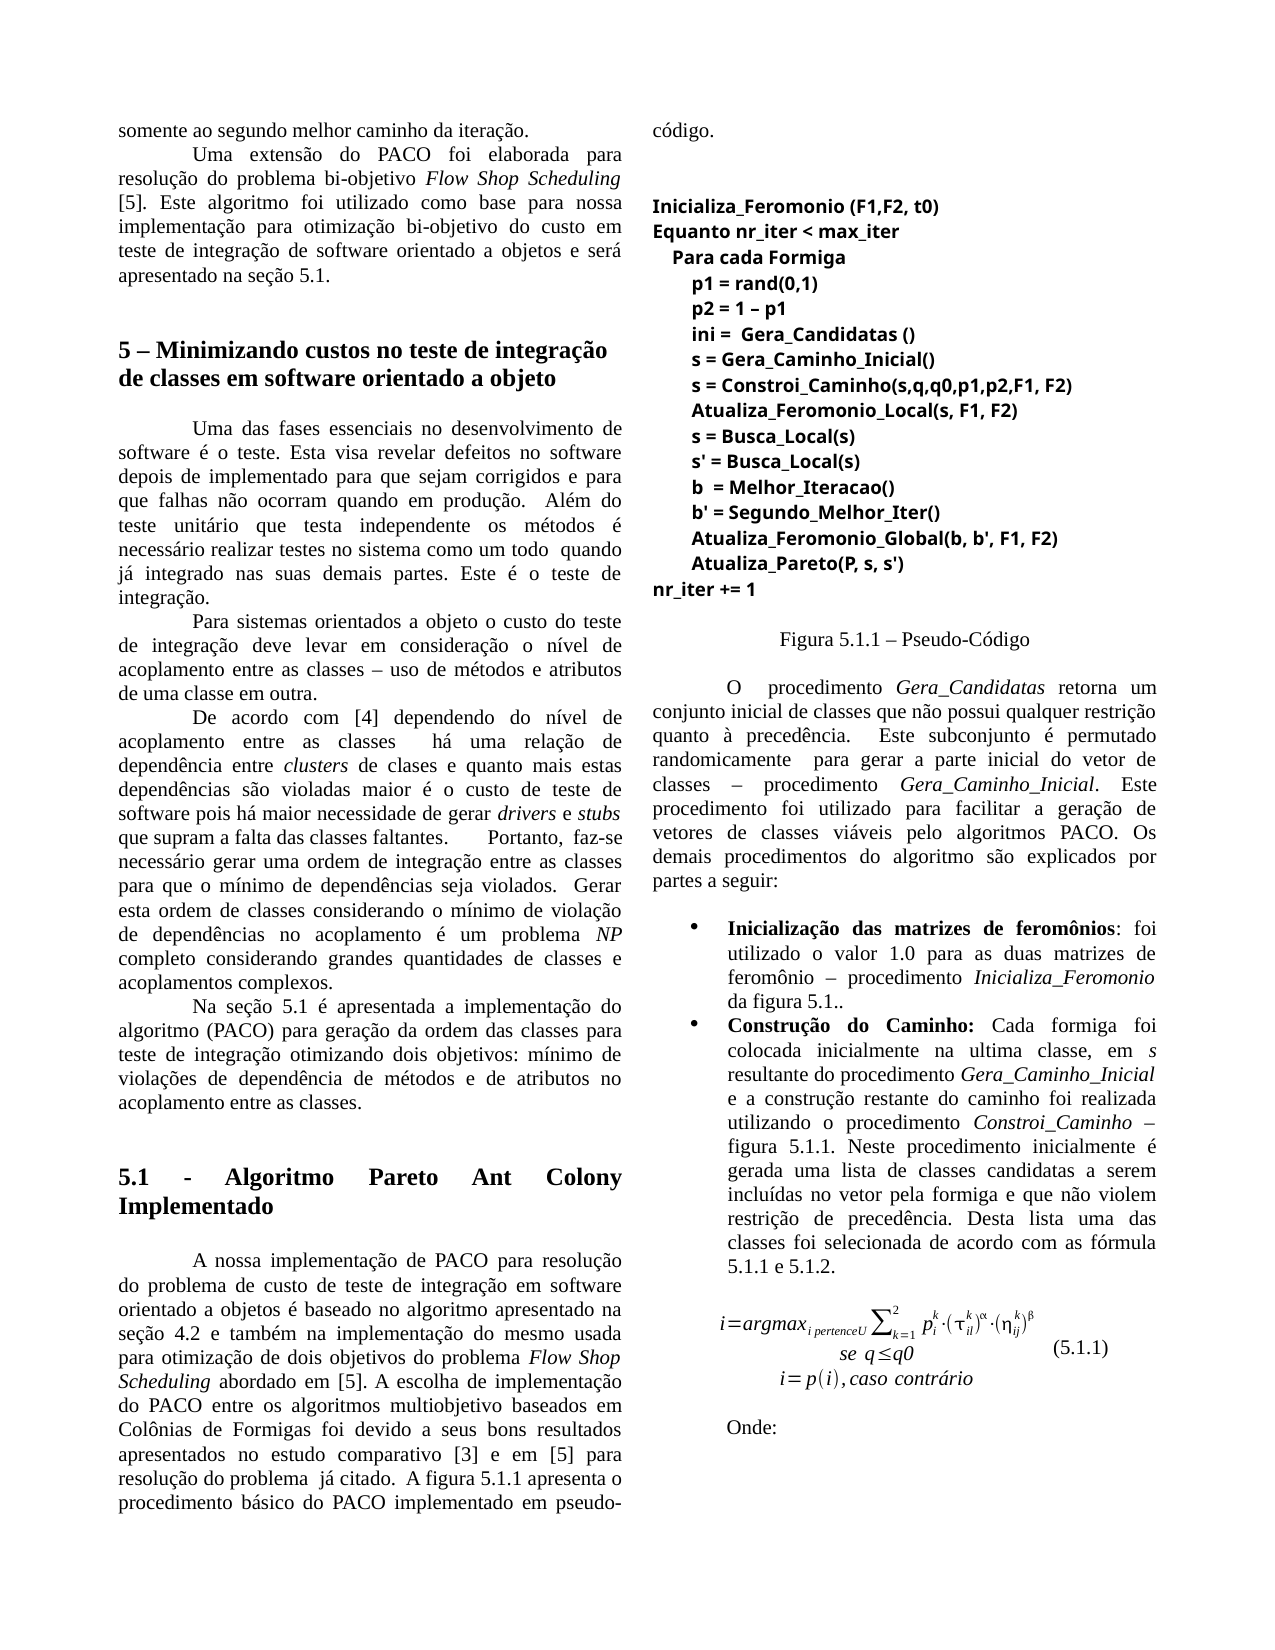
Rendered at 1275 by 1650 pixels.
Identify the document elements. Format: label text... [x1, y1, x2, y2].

list Construção do Caminho: Cada formiga foi colocada inicialmente na ultima classe, em s resultante do procedimento Gera_Caminho_Inicial e a construção restante do caminho foi realizada utilizando o procedimento Constroi_Caminho – figura 5.1.1. Neste procedimento inicialmente é gerada uma lista de classes candidatas a serem incluídas no vetor pela formiga e que não violem restrição de precedência. Desta lista uma das classes foi selecionada de acordo com as fórmula 5.1.1 e 5.1.2. [690, 1013, 1157, 1278]
text s = Gera_Caminho_Inicial() [652, 346, 1157, 372]
text 5.1 - Algoritmo Pareto Ant Colony Implementado [118, 1162, 622, 1220]
text A nossa implementação de PACO para resolução do problema de custo de teste de integração em software orientado a objetos é baseado no algoritmo apresentado na seção 4.2 e também na implementação do mesmo usada para otimização de dois objetivos do problema Flow Shop Scheduling abordado em [5]. A escolha de implementação do PACO entre os algoritmos multiobjetivo baseados em Colônias de Formigas foi devido a seus bons resultados apresentados no estudo comparativo [3] e em [5] para resolução do problema já citado. A figura 5.1.1 apresenta o procedimento básico do PACO implementado em pseudo- [118, 1246, 622, 1514]
text Na seção 5.1 é apresentada a implementação do algoritmo (PACO) para geração da ordem das classes para teste de integração otimizando dois objetivos: mínimo de violações de dependência de métodos e de atributos no acoplamento entre as classes. [118, 994, 622, 1114]
text Para sistemas orientados a objeto o custo do teste de integração deve levar em consideração o nível de acoplamento entre as classes – uso de métodos e atributos de uma classe em outra. [118, 609, 622, 705]
text b = Melhor_Iteracao() [652, 474, 1157, 499]
list Inicialização das matrizes de feromônios: foi utilizado o valor 1.0 para as duas matrizes de feromônio – procedimento Inicializa_Feromonio da figura 5.1.. [690, 916, 1157, 1013]
text s = Busca_Local(s) [652, 423, 1157, 448]
text código. [652, 118, 1157, 142]
text s = Constroi_Caminho(s,q,q0,p1,p2,F1, F2) [652, 372, 1157, 397]
text ini = Gera_Candidatas () [652, 321, 1157, 346]
text p2 = 1 – p1 [652, 295, 1157, 321]
text Onde: [652, 1415, 1157, 1439]
text nr_iter += 1 [652, 576, 1157, 602]
text Uma extensão do PACO foi elaborada para resolução do problema bi-objetivo Flow Shop Scheduling [5]. Este algoritmo foi utilizado como base para nossa implementação para otimização bi-objetivo do custo em teste de integração de software orientado a objetos e será apresentado na seção 5.1. [118, 142, 622, 287]
text Uma das fases essenciais no desenvolvimento de software é o teste. Esta visa revelar defeitos no software depois de implementado para que sejam corrigidos e para que falhas não ocorram quando em produção. Além do teste unitário que testa independente os métodos é necessário realizar testes no sistema como um todo quando já integrado nas suas demais partes. Este é o teste de integração. [118, 416, 622, 609]
text Figura 5.1.1 – Pseudo-Código [652, 627, 1157, 651]
text Inicializa_Feromonio (F1,F2, t0) [652, 193, 1157, 219]
text s' = Busca_Local(s) [652, 448, 1157, 474]
text A atualização global de feromônios é realizada uma vez que cada formiga da população construiu seu caminho e para tal é utilizada a regra em que assume os seguintes valores: 15 se (i,j) pertence ao melhor e ao segundo melhor caminho da iteração, 10 se (i,j) pertence somente ao melhor caminho da iteração, 5 se (i,j) pertence somente ao segundo melhor caminho da iteração. [118, 118, 622, 142]
text Atualiza_Feromonio_Global(b, b', F1, F2) [652, 525, 1157, 551]
text De acordo com [4] dependendo do nível de acoplamento entre as classes há uma relação de dependência entre clusters de clases e quanto mais estas dependências são violadas maior é o custo de teste de software pois há maior necessidade de gerar drivers e stubs que supram a falta das classes faltantes. Portanto, faz-se necessário gerar uma ordem de integração entre as classes para que o mínimo de dependências seja violados. Gerar esta ordem de classes considerando o mínimo de violação de dependências no acoplamento é um problema NP completo considerando grandes quantidades de classes e acoplamentos complexos. [118, 705, 622, 994]
text Atualiza_Feromonio_Local(s, F1, F2) [652, 397, 1157, 423]
text p1 = rand(0,1) [652, 270, 1157, 295]
text Para cada Formiga [652, 244, 1157, 270]
text O procedimento Gera_Candidatas retorna um conjunto inicial de classes que não possui qualquer restrição quanto à precedência. Este subconjunto é permutado randomicamente para gerar a parte inicial do vetor de classes – procedimento Gera_Caminho_Inicial. Este procedimento foi utilizado para facilitar a geração de vetores de classes viáveis pelo algoritmos PACO. Os demais procedimentos do algoritmo são explicados por partes a seguir: [652, 675, 1157, 892]
text (5.1.1) [652, 1302, 1157, 1391]
text Equanto nr_iter < max_iter [652, 219, 1157, 244]
text 5 – Minimizando custos no teste de integração de classes em software orientado a objeto [118, 335, 622, 392]
text Atualiza_Pareto(P, s, s') [652, 551, 1157, 576]
text b' = Segundo_Melhor_Iter() [652, 499, 1157, 525]
